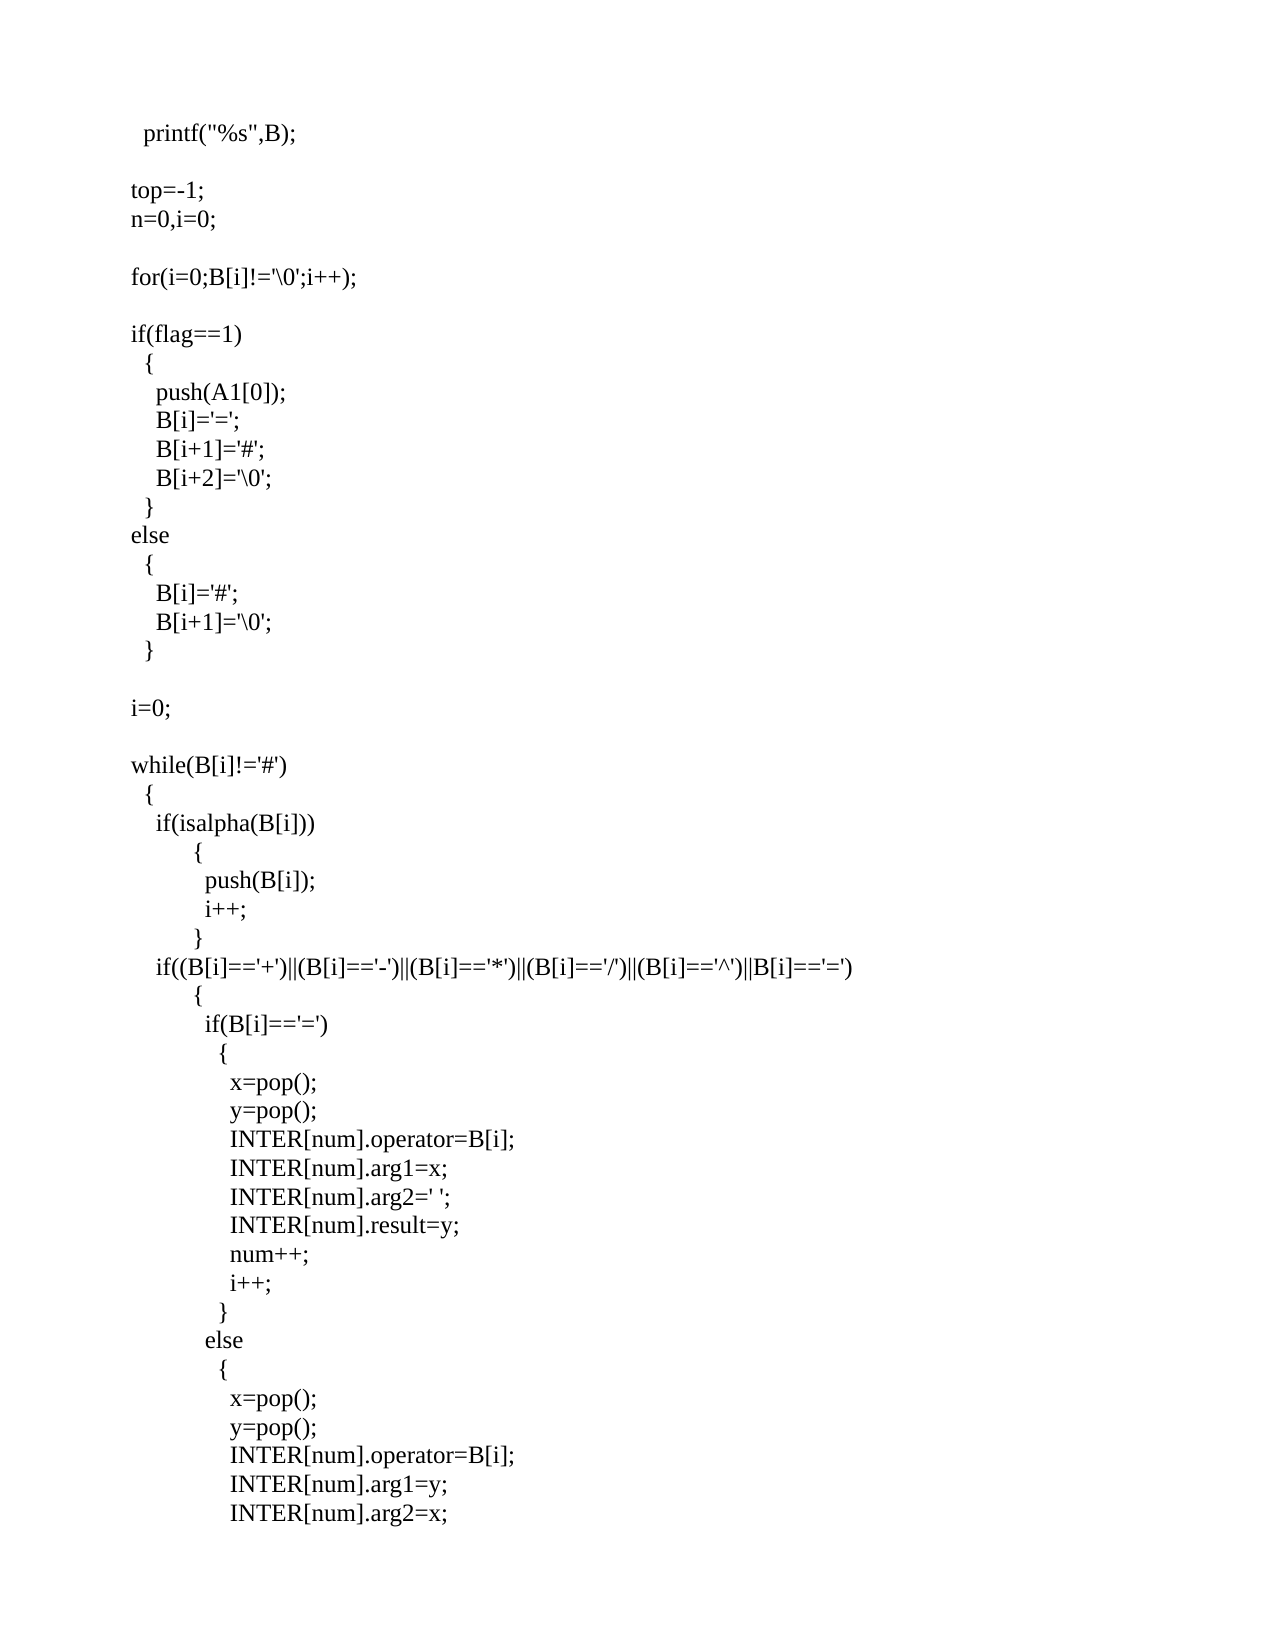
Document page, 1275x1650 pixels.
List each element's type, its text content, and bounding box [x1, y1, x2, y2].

text push(B[i]); [118, 866, 1157, 894]
text printf("%s",B); [118, 118, 1157, 147]
text x=pop(); [118, 1383, 1157, 1412]
text if(flag==1) [118, 319, 1157, 348]
text { [118, 981, 1157, 1009]
text } [118, 1297, 1157, 1326]
text n=0,i=0; [118, 204, 1157, 233]
text else [118, 521, 1157, 549]
text INTER[num].operator=B[i]; [118, 1441, 1157, 1469]
text { [118, 1038, 1157, 1067]
text y=pop(); [118, 1412, 1157, 1441]
text } [118, 636, 1157, 664]
text B[i+2]='\0'; [118, 463, 1157, 492]
text } [118, 923, 1157, 952]
text if(B[i]=='=') [118, 1009, 1157, 1038]
text } [118, 492, 1157, 521]
text INTER[num].result=y; [118, 1211, 1157, 1239]
text x=pop(); [118, 1067, 1157, 1096]
text B[i]='#'; [118, 578, 1157, 607]
text B[i+1]='\0'; [118, 607, 1157, 636]
text { [118, 779, 1157, 808]
text push(A1[0]); [118, 377, 1157, 406]
text { [118, 549, 1157, 578]
text INTER[num].arg2=x; [118, 1498, 1157, 1527]
text else [118, 1326, 1157, 1354]
text { [118, 837, 1157, 866]
text INTER[num].arg1=x; [118, 1153, 1157, 1182]
text i=0; [118, 693, 1157, 722]
text INTER[num].operator=B[i]; [118, 1124, 1157, 1153]
text { [118, 1354, 1157, 1383]
text top=-1; [118, 176, 1157, 204]
text i++; [118, 1268, 1157, 1297]
text B[i]='='; [118, 406, 1157, 434]
text { [118, 348, 1157, 377]
text INTER[num].arg1=y; [118, 1469, 1157, 1498]
text if((B[i]=='+')||(B[i]=='-')||(B[i]=='*')||(B[i]=='/')||(B[i]=='^')||B[i]=='=') [118, 952, 1157, 981]
text y=pop(); [118, 1096, 1157, 1124]
text B[i+1]='#'; [118, 434, 1157, 463]
text while(B[i]!='#') [118, 751, 1157, 779]
text if(isalpha(B[i])) [118, 808, 1157, 837]
text INTER[num].arg2=' '; [118, 1182, 1157, 1211]
text for(i=0;B[i]!='\0';i++); [118, 262, 1157, 291]
text num++; [118, 1239, 1157, 1268]
text i++; [118, 894, 1157, 923]
